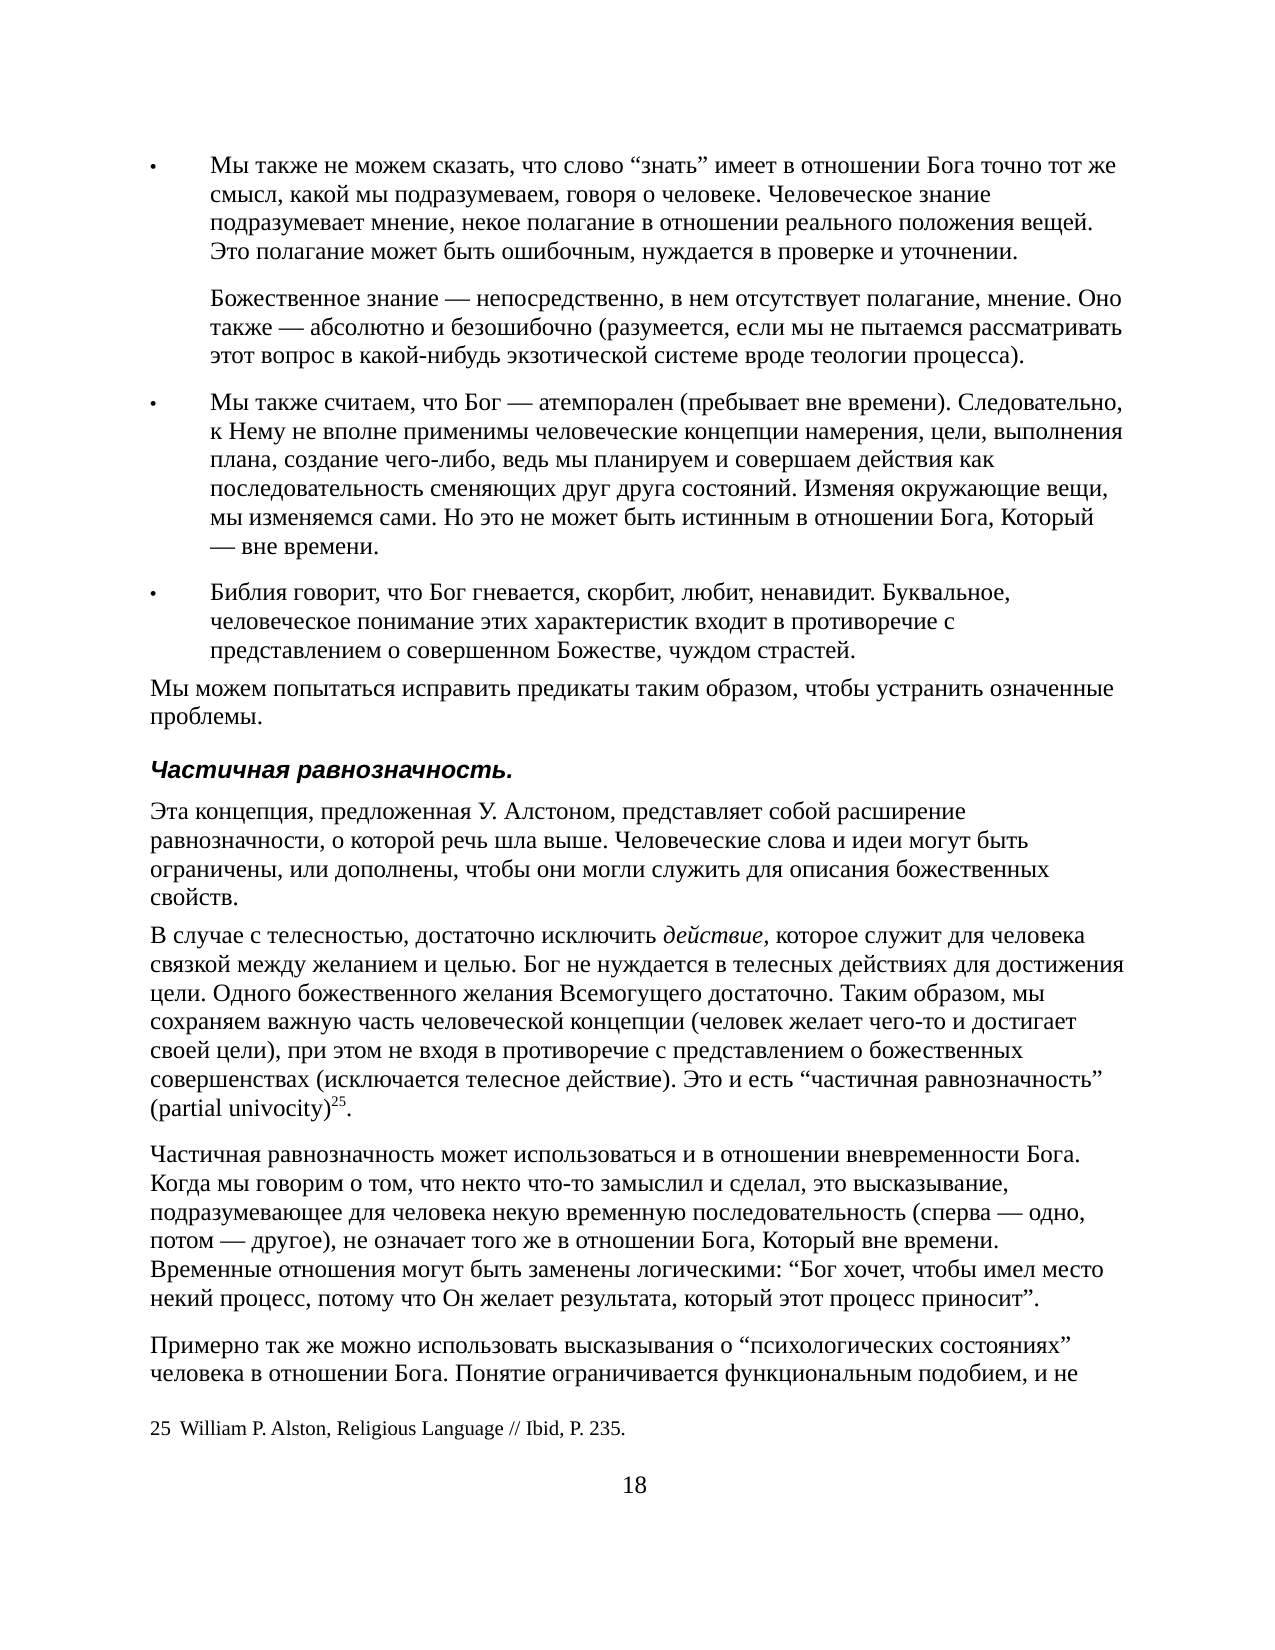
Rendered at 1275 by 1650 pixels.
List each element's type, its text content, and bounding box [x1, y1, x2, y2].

text Частичная равнозначность может использоваться и в отношении вневременности Бога. Когда мы говорим о том, что некто что-то замыслил и сделал, это высказывание, подразумевающее для человека некую временную последовательность (сперва — одно, потом — другое), не означает того же в отношении Бога, Который вне времени. Временные отношения могут быть заменены логическими: “Бог хочет, чтобы имел место некий процесс, потому что Он желает результата, который этот процесс приносит”. [150, 1139, 1125, 1312]
text Эта концепция, предложенная У. Алстоном, представляет собой расширение равнозначности, о которой речь шла выше. Человеческие слова и идеи могут быть ограничены, или дополнены, чтобы они могли служить для описания божественных свойств. [150, 796, 1125, 911]
list Мы также не можем сказать, что слово “знать” имеет в отношении Бога точно тот же смысл, какой мы подразумеваем, говоря о человеке. Человеческое знание подразумевает мнение, некое полагание в отношении реального положения вещей. Это полагание может быть ошибочным, нуждается в проверке и уточнении. [150, 150, 1125, 265]
list Мы также считаем, что Бог — атемпорален (пребывает вне времени). Следовательно, к Нему не вполне применимы человеческие концепции намерения, цели, выполнения плана, создание чего-либо, ведь мы планируем и совершаем действия как последовательность сменяющих друг друга состояний. Изменяя окружающие вещи, мы изменяемся сами. Но это не может быть истинным в отношении Бога, Который — вне времени. [150, 387, 1125, 559]
text Мы можем попытаться исправить предикаты таким образом, чтобы устранить означенные проблемы. [150, 673, 1125, 730]
text William P. Alston, Religious Language // Ibid, P. 235. [150, 1416, 1125, 1440]
subtitle Частичная равнозначность. [150, 755, 1125, 784]
text В случае с телесностью, достаточно исключить действие, которое служит для человека связкой между желанием и целью. Бог не нуждается в телесных действиях для достижения цели. Одного божественного желания Всемогущего достаточно. Таким образом, мы сохраняем важную часть человеческой концепции (человек желает чего-то и достигает своей цели), при этом не входя в противоречие с представлением о божественных совершенствах (исключается телесное действие). Это и есть “частичная равнозначность” (partial univocity). [150, 920, 1125, 1121]
list Библия говорит, что Бог гневается, скорбит, любит, ненавидит. Буквальное, человеческое понимание этих характеристик входит в противоречие с представлением о совершенном Божестве, чуждом страстей. [150, 577, 1125, 664]
text Примерно так же можно использовать высказывания о “психологических состояниях” человека в отношении Бога. Понятие ограничивается функциональным подобием, и не [150, 1330, 1125, 1387]
list Божественное знание — непосредственно, в нем отсутствует полагание, мнение. Оно также — абсолютно и безошибочно (разумеется, если мы не пытаемся рассматривать этот вопрос в какой-нибудь экзотической системе вроде теологии процесса). [150, 283, 1125, 369]
